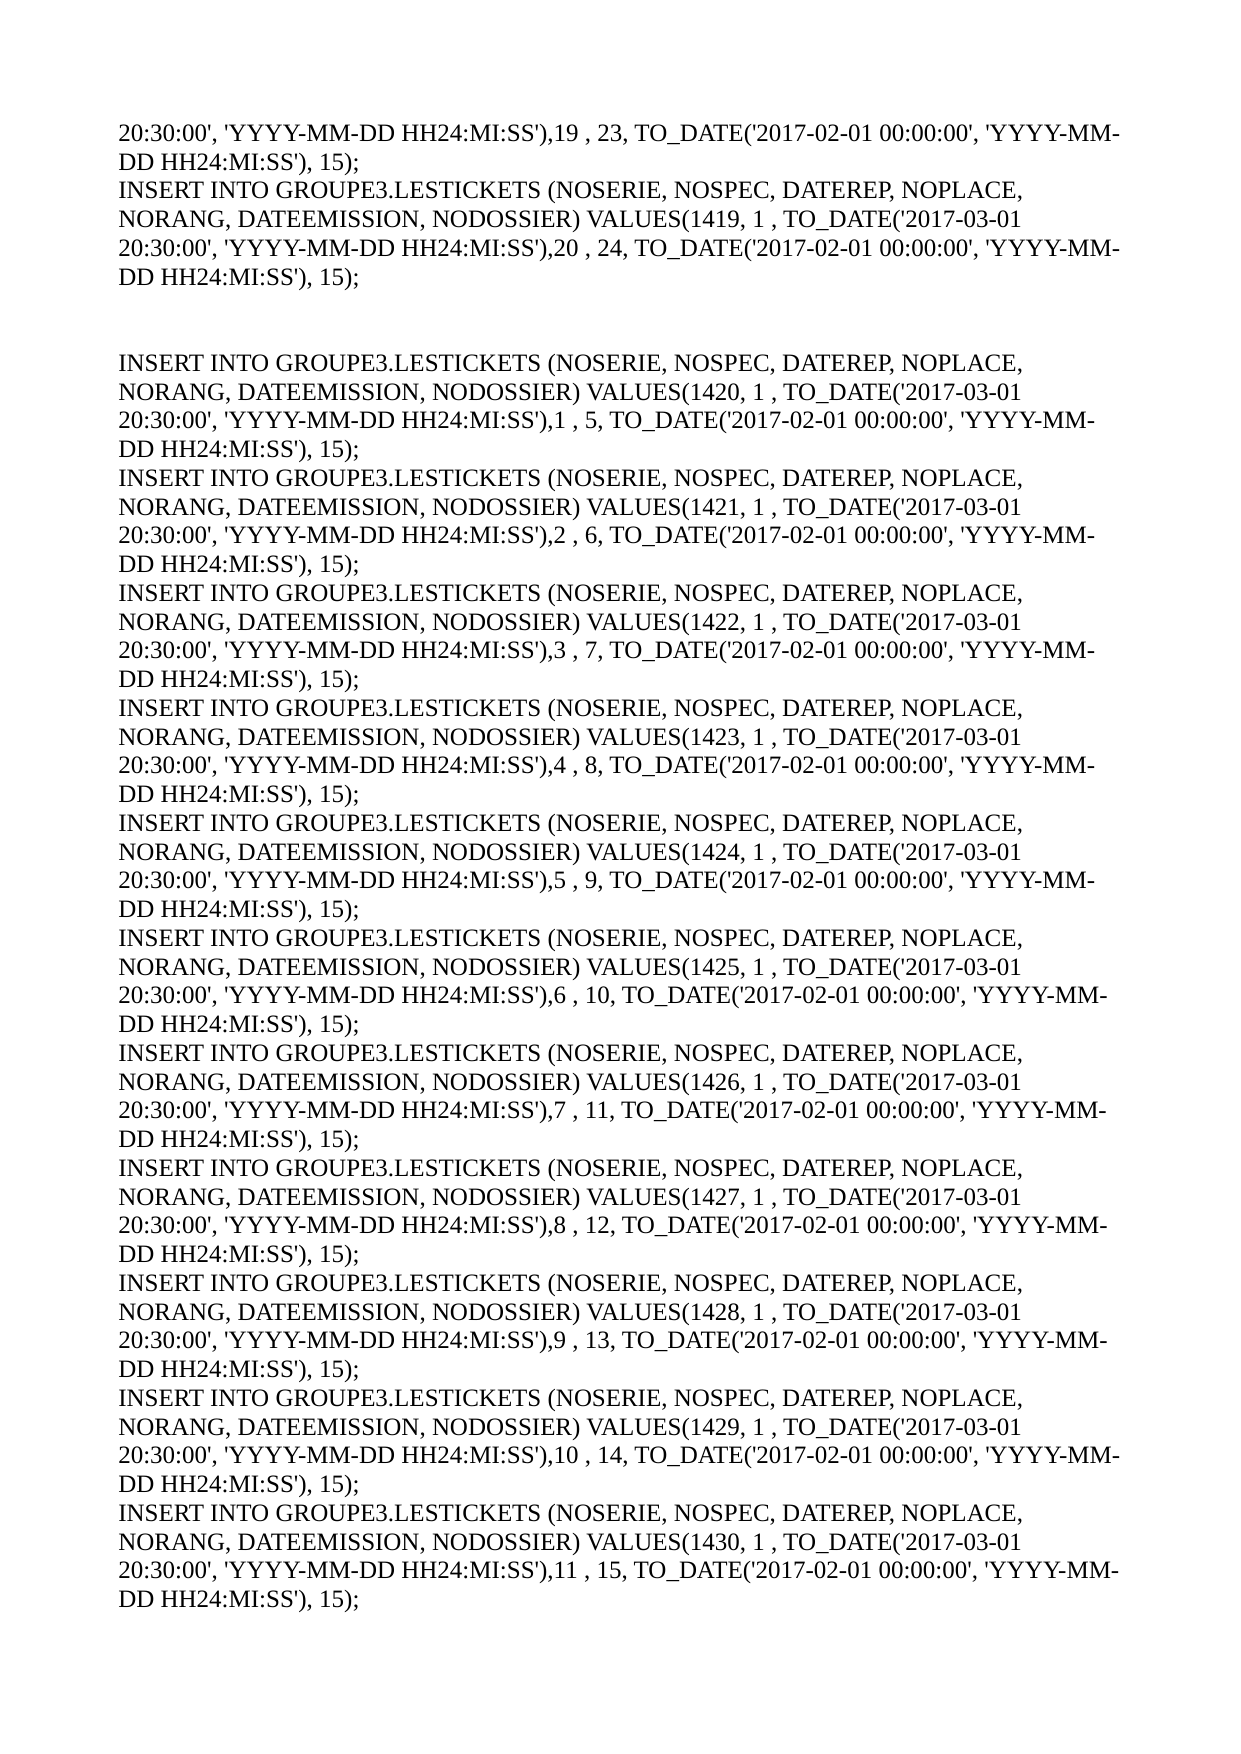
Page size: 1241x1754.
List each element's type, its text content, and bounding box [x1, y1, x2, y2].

text INSERT INTO GROUPE3.LESTICKETS (NOSERIE, NOSPEC, DATEREP, NOPLACE, NORANG, DATEEMISSION, NODOSSIER) VALUES(1424, 1 , TO_DATE('2017-03-01 20:30:00', 'YYYY-MM-DD HH24:MI:SS'),5 , 9, TO_DATE('2017-02-01 00:00:00', 'YYYY-MM-DD HH24:MI:SS'), 15); [118, 808, 1122, 923]
text INSERT INTO GROUPE3.LESTICKETS (NOSERIE, NOSPEC, DATEREP, NOPLACE, NORANG, DATEEMISSION, NODOSSIER) VALUES(1430, 1 , TO_DATE('2017-03-01 20:30:00', 'YYYY-MM-DD HH24:MI:SS'),11 , 15, TO_DATE('2017-02-01 00:00:00', 'YYYY-MM-DD HH24:MI:SS'), 15); [118, 1498, 1122, 1613]
text INSERT INTO GROUPE3.LESTICKETS (NOSERIE, NOSPEC, DATEREP, NOPLACE, NORANG, DATEEMISSION, NODOSSIER) VALUES(1420, 1 , TO_DATE('2017-03-01 20:30:00', 'YYYY-MM-DD HH24:MI:SS'),1 , 5, TO_DATE('2017-02-01 00:00:00', 'YYYY-MM-DD HH24:MI:SS'), 15); [118, 348, 1122, 463]
text INSERT INTO GROUPE3.LESTICKETS (NOSERIE, NOSPEC, DATEREP, NOPLACE, NORANG, DATEEMISSION, NODOSSIER) VALUES(1429, 1 , TO_DATE('2017-03-01 20:30:00', 'YYYY-MM-DD HH24:MI:SS'),10 , 14, TO_DATE('2017-02-01 00:00:00', 'YYYY-MM-DD HH24:MI:SS'), 15); [118, 1383, 1122, 1498]
text INSERT INTO GROUPE3.LESTICKETS (NOSERIE, NOSPEC, DATEREP, NOPLACE, NORANG, DATEEMISSION, NODOSSIER) VALUES(1428, 1 , TO_DATE('2017-03-01 20:30:00', 'YYYY-MM-DD HH24:MI:SS'),9 , 13, TO_DATE('2017-02-01 00:00:00', 'YYYY-MM-DD HH24:MI:SS'), 15); [118, 1268, 1122, 1383]
text INSERT INTO GROUPE3.LESTICKETS (NOSERIE, NOSPEC, DATEREP, NOPLACE, NORANG, DATEEMISSION, NODOSSIER) VALUES(1422, 1 , TO_DATE('2017-03-01 20:30:00', 'YYYY-MM-DD HH24:MI:SS'),3 , 7, TO_DATE('2017-02-01 00:00:00', 'YYYY-MM-DD HH24:MI:SS'), 15); [118, 578, 1122, 693]
text INSERT INTO GROUPE3.LESTICKETS (NOSERIE, NOSPEC, DATEREP, NOPLACE, NORANG, DATEEMISSION, NODOSSIER) VALUES(1423, 1 , TO_DATE('2017-03-01 20:30:00', 'YYYY-MM-DD HH24:MI:SS'),4 , 8, TO_DATE('2017-02-01 00:00:00', 'YYYY-MM-DD HH24:MI:SS'), 15); [118, 693, 1122, 808]
text INSERT INTO GROUPE3.LESTICKETS (NOSERIE, NOSPEC, DATEREP, NOPLACE, NORANG, DATEEMISSION, NODOSSIER) VALUES(1426, 1 , TO_DATE('2017-03-01 20:30:00', 'YYYY-MM-DD HH24:MI:SS'),7 , 11, TO_DATE('2017-02-01 00:00:00', 'YYYY-MM-DD HH24:MI:SS'), 15); [118, 1038, 1122, 1153]
text 20:30:00', 'YYYY-MM-DD HH24:MI:SS'),19 , 23, TO_DATE('2017-02-01 00:00:00', 'YYYY-MM-DD HH24:MI:SS'), 15); [118, 118, 1122, 176]
text INSERT INTO GROUPE3.LESTICKETS (NOSERIE, NOSPEC, DATEREP, NOPLACE, NORANG, DATEEMISSION, NODOSSIER) VALUES(1419, 1 , TO_DATE('2017-03-01 20:30:00', 'YYYY-MM-DD HH24:MI:SS'),20 , 24, TO_DATE('2017-02-01 00:00:00', 'YYYY-MM-DD HH24:MI:SS'), 15); [118, 176, 1122, 291]
text INSERT INTO GROUPE3.LESTICKETS (NOSERIE, NOSPEC, DATEREP, NOPLACE, NORANG, DATEEMISSION, NODOSSIER) VALUES(1425, 1 , TO_DATE('2017-03-01 20:30:00', 'YYYY-MM-DD HH24:MI:SS'),6 , 10, TO_DATE('2017-02-01 00:00:00', 'YYYY-MM-DD HH24:MI:SS'), 15); [118, 923, 1122, 1038]
text INSERT INTO GROUPE3.LESTICKETS (NOSERIE, NOSPEC, DATEREP, NOPLACE, NORANG, DATEEMISSION, NODOSSIER) VALUES(1427, 1 , TO_DATE('2017-03-01 20:30:00', 'YYYY-MM-DD HH24:MI:SS'),8 , 12, TO_DATE('2017-02-01 00:00:00', 'YYYY-MM-DD HH24:MI:SS'), 15); [118, 1153, 1122, 1268]
text INSERT INTO GROUPE3.LESTICKETS (NOSERIE, NOSPEC, DATEREP, NOPLACE, NORANG, DATEEMISSION, NODOSSIER) VALUES(1421, 1 , TO_DATE('2017-03-01 20:30:00', 'YYYY-MM-DD HH24:MI:SS'),2 , 6, TO_DATE('2017-02-01 00:00:00', 'YYYY-MM-DD HH24:MI:SS'), 15); [118, 463, 1122, 578]
